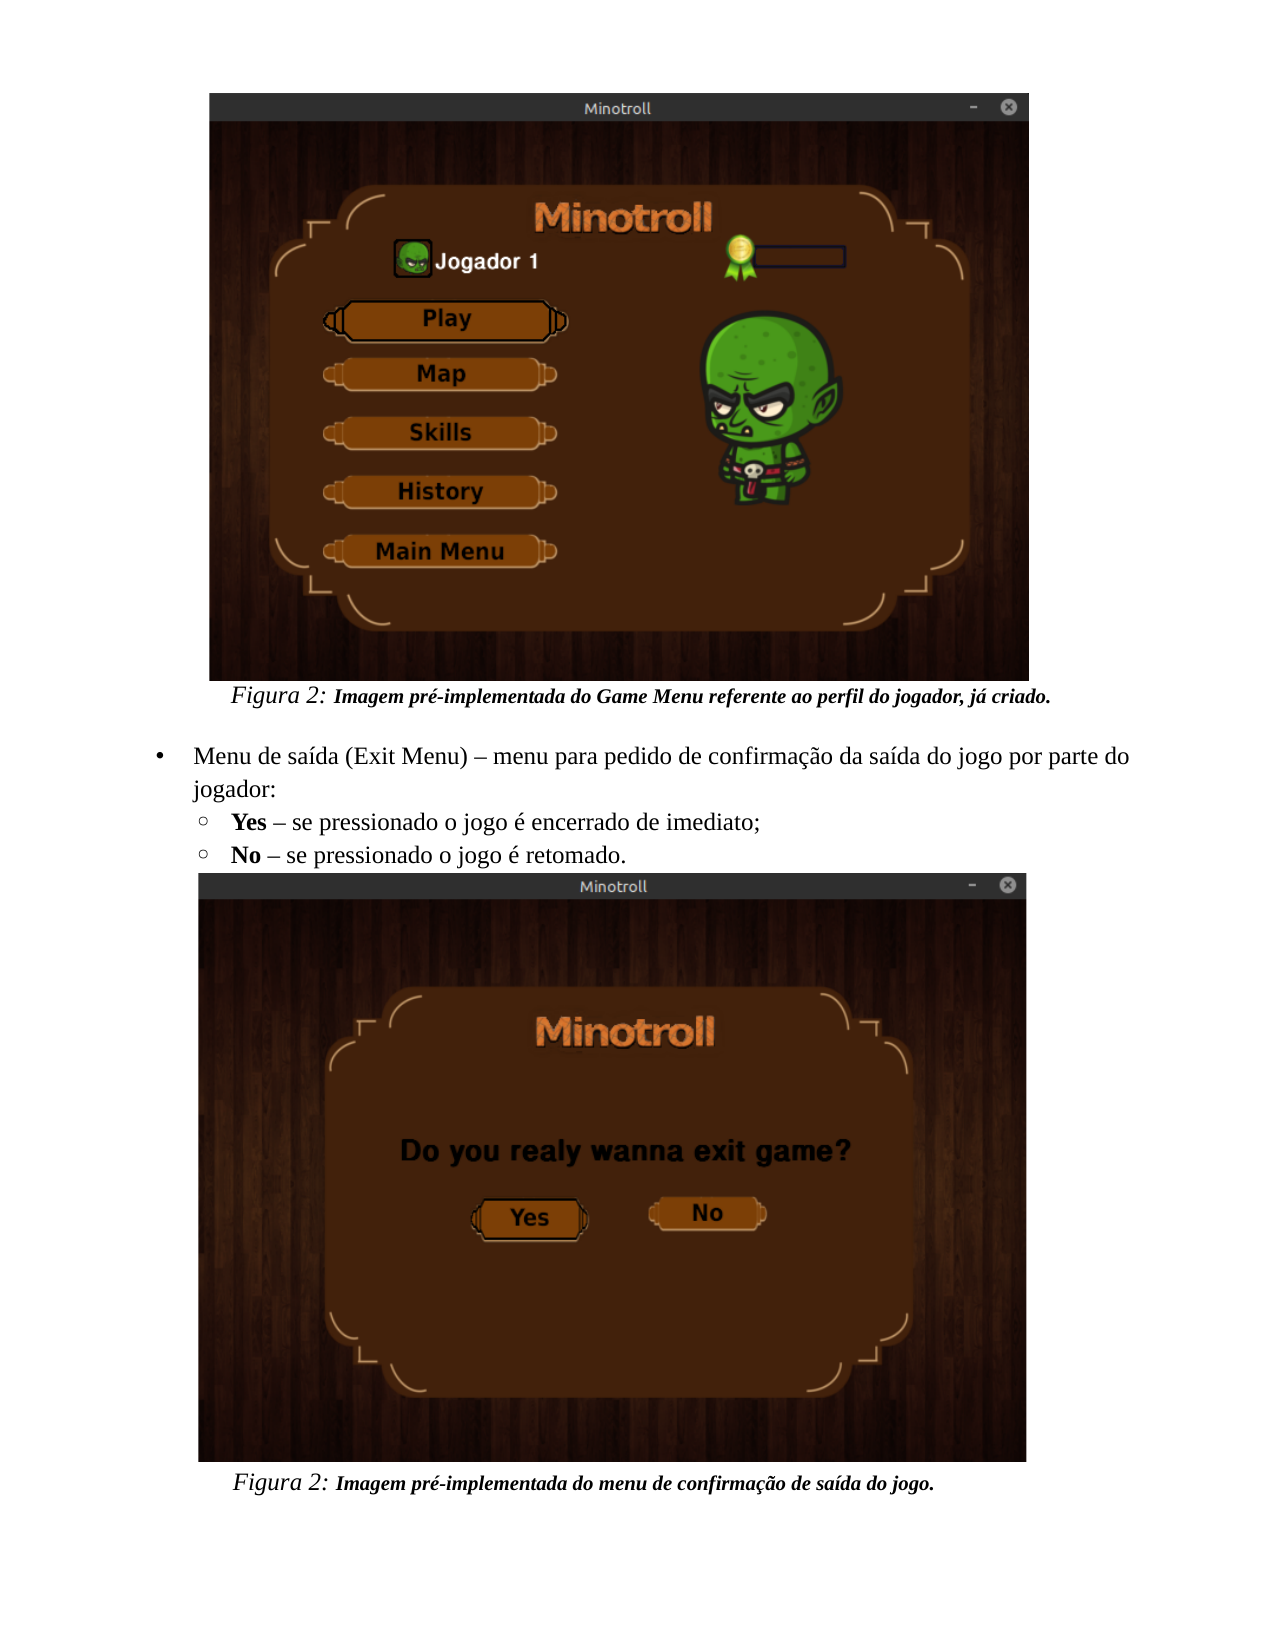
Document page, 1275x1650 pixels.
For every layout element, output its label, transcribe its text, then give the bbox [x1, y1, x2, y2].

picture [209, 93, 1029, 681]
list Menu de saída (Exit Menu) – menu para pedido de confirmação da saída do jogo por parte do jogador: [156, 741, 1157, 803]
list No – se pressionado o jogo é retomado. [193, 840, 1157, 869]
list Yes – se pressionado o jogo é encerrado de imediato; [193, 807, 1157, 836]
text Figura 2: Imagem pré-implementada do menu de confirmação de saída do jogo. [118, 1467, 1157, 1496]
list Figura 2: Imagem pré-implementada do Game Menu referente ao perfil do jogador, já criado. [193, 118, 1157, 709]
picture [198, 873, 1027, 1462]
